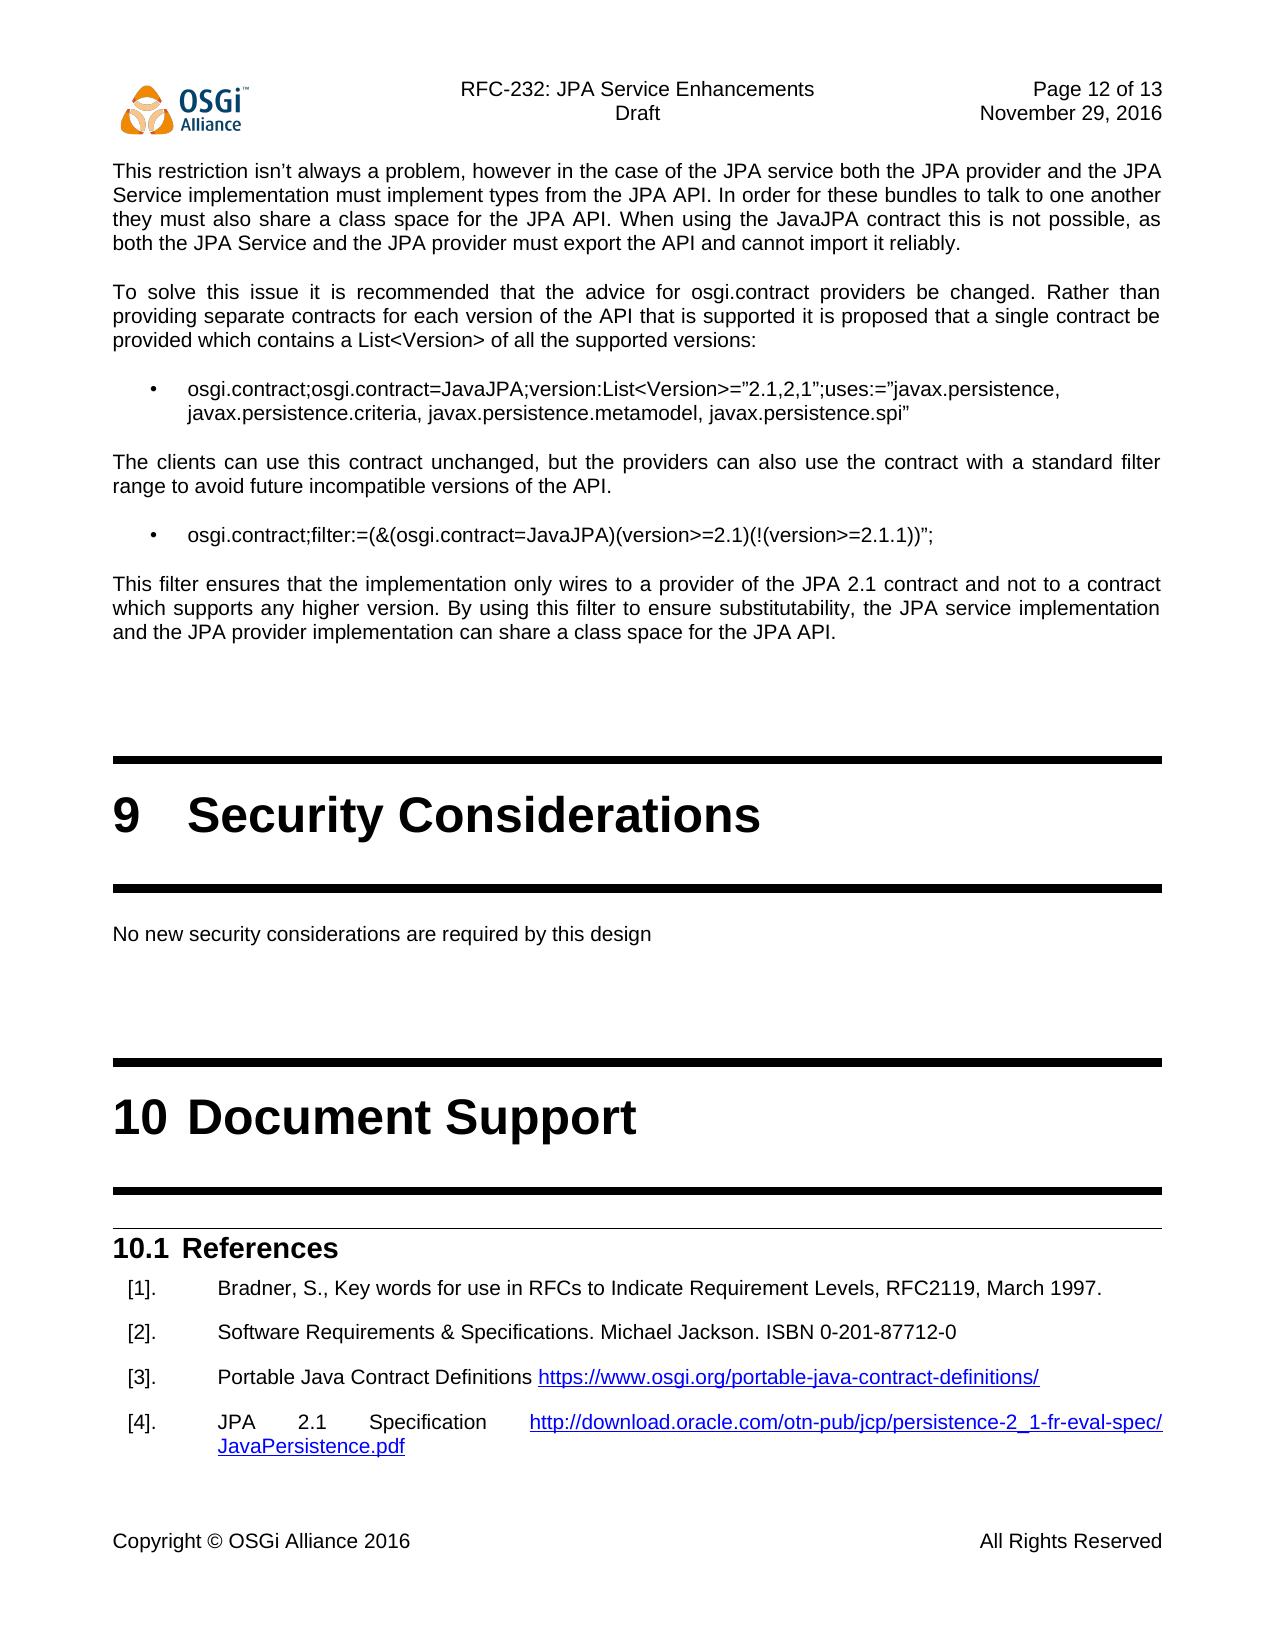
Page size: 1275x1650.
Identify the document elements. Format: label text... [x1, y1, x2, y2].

list JPA 2.1 Specification http://download.oracle.com/otn-pub/jcp/persistence-2_1-fr-eval-spec/JavaPersistence.pdf [127, 1410, 1162, 1458]
text This restriction isn’t always a problem, however in the case of the JPA service both the JPA provider and the JPA Service implementation must implement types from the JPA API. In order for these bundles to talk to one another they must also share a class space for the JPA API. When using the JavaJPA contract this is not possible, as both the JPA Service and the JPA provider must export the API and cannot import it reliably. [112, 159, 1162, 255]
list osgi.contract;osgi.contract=JavaJPA;version:List<Version>=”2.1,2,1”;uses:=”javax.persistence, javax.persistence.criteria, javax.persistence.metamodel, javax.persistence.spi” [150, 377, 1162, 425]
text This filter ensures that the implementation only wires to a provider of the JPA 2.1 contract and not to a contract which supports any higher version. By using this filter to ensure substitutability, the JPA service implementation and the JPA provider implementation can share a class space for the JPA API. [112, 572, 1162, 643]
subtitle References [112, 1229, 1162, 1265]
picture [113, 78, 257, 142]
subtitle Document Support [112, 1059, 1162, 1195]
text To solve this issue it is recommended that the advice for osgi.contract providers be changed. Rather than providing separate contracts for each version of the API that is supported it is proposed that a single contract be provided which contains a List<Version> of all the supported versions: [112, 280, 1162, 352]
list Bradner, S., Key words for use in RFCs to Indicate Requirement Levels, RFC2119, March 1997. [127, 1275, 1162, 1299]
list Software Requirements & Specifications. Michael Jackson. ISBN 0-201-87712-0 [127, 1320, 1162, 1344]
list osgi.contract;filter:=(&(osgi.contract=JavaJPA)(version>=2.1)(!(version>=2.1.1))”; [150, 523, 1162, 547]
subtitle Security Considerations [112, 757, 1162, 893]
text No new security considerations are required by this design [112, 922, 1162, 946]
text The clients can use this contract unchanged, but the providers can also use the contract with a standard filter range to avoid future incompatible versions of the API. [112, 450, 1162, 498]
list Portable Java Contract Definitions https://www.osgi.org/portable-java-contract-definitions/ [127, 1365, 1162, 1389]
